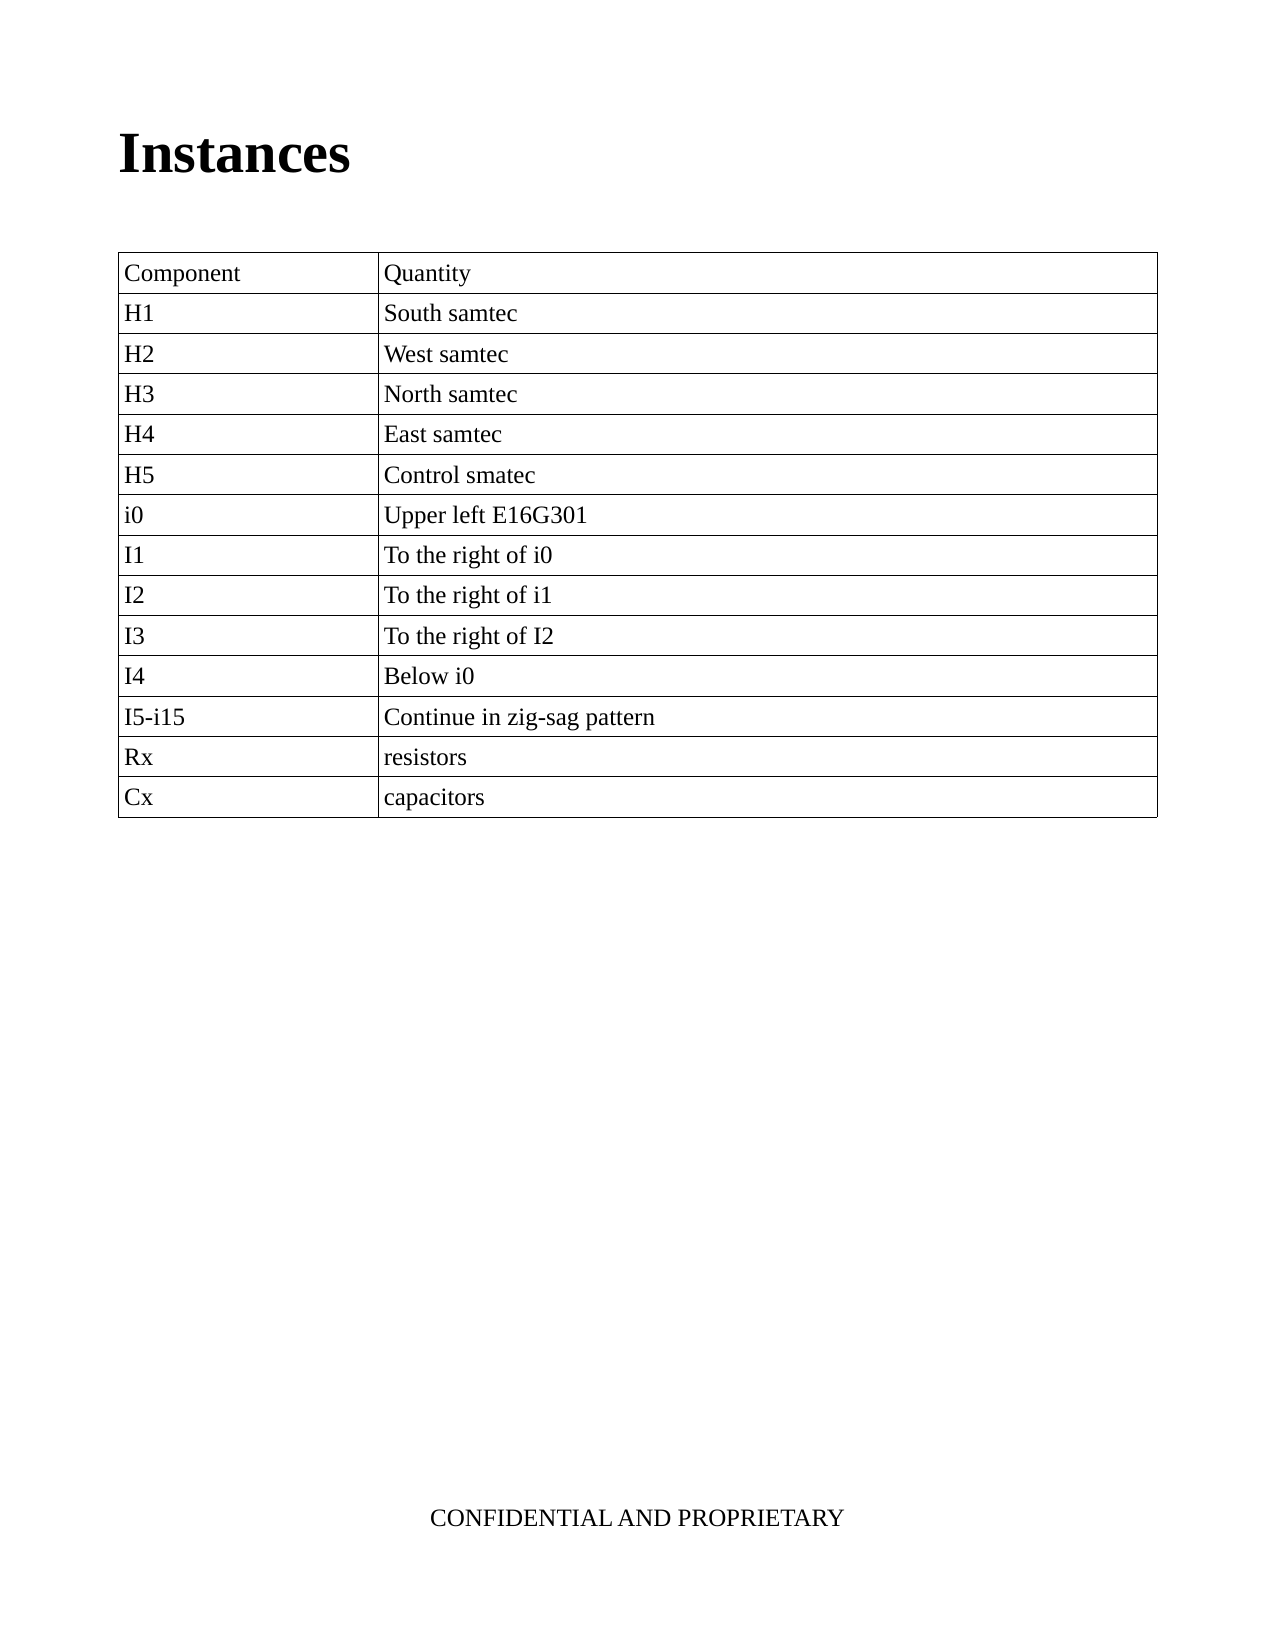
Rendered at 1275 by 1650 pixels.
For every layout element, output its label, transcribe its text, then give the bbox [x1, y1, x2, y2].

table_cell I5-i15 [119, 697, 378, 736]
text Instances [118, 118, 1157, 185]
table_cell i0 [119, 495, 378, 534]
table_cell Below i0 [379, 656, 1157, 696]
table_header Quantity [379, 253, 1157, 293]
table_cell H4 [119, 415, 378, 454]
table_cell resistors [379, 737, 1157, 776]
table_cell capacitors [379, 777, 1157, 817]
table_cell To the right of i1 [379, 576, 1157, 615]
table_cell North samtec [379, 374, 1157, 413]
table_cell I1 [119, 536, 378, 575]
table_cell H1 [119, 294, 378, 333]
table_header Component [119, 253, 378, 293]
table_cell Upper left E16G301 [379, 495, 1157, 534]
table_cell East samtec [379, 415, 1157, 454]
table_cell South samtec [379, 294, 1157, 333]
table_cell To the right of i0 [379, 536, 1157, 575]
table_cell Rx [119, 737, 378, 776]
table_cell H5 [119, 455, 378, 494]
table_cell I4 [119, 656, 378, 696]
table_cell West samtec [379, 334, 1157, 373]
table_cell Cx [119, 777, 378, 817]
table_cell Continue in zig-sag pattern [379, 697, 1157, 736]
table_cell To the right of I2 [379, 616, 1157, 655]
table_cell Control smatec [379, 455, 1157, 494]
table_cell H2 [119, 334, 378, 373]
table_cell H3 [119, 374, 378, 413]
table_cell I3 [119, 616, 378, 655]
table_cell I2 [119, 576, 378, 615]
